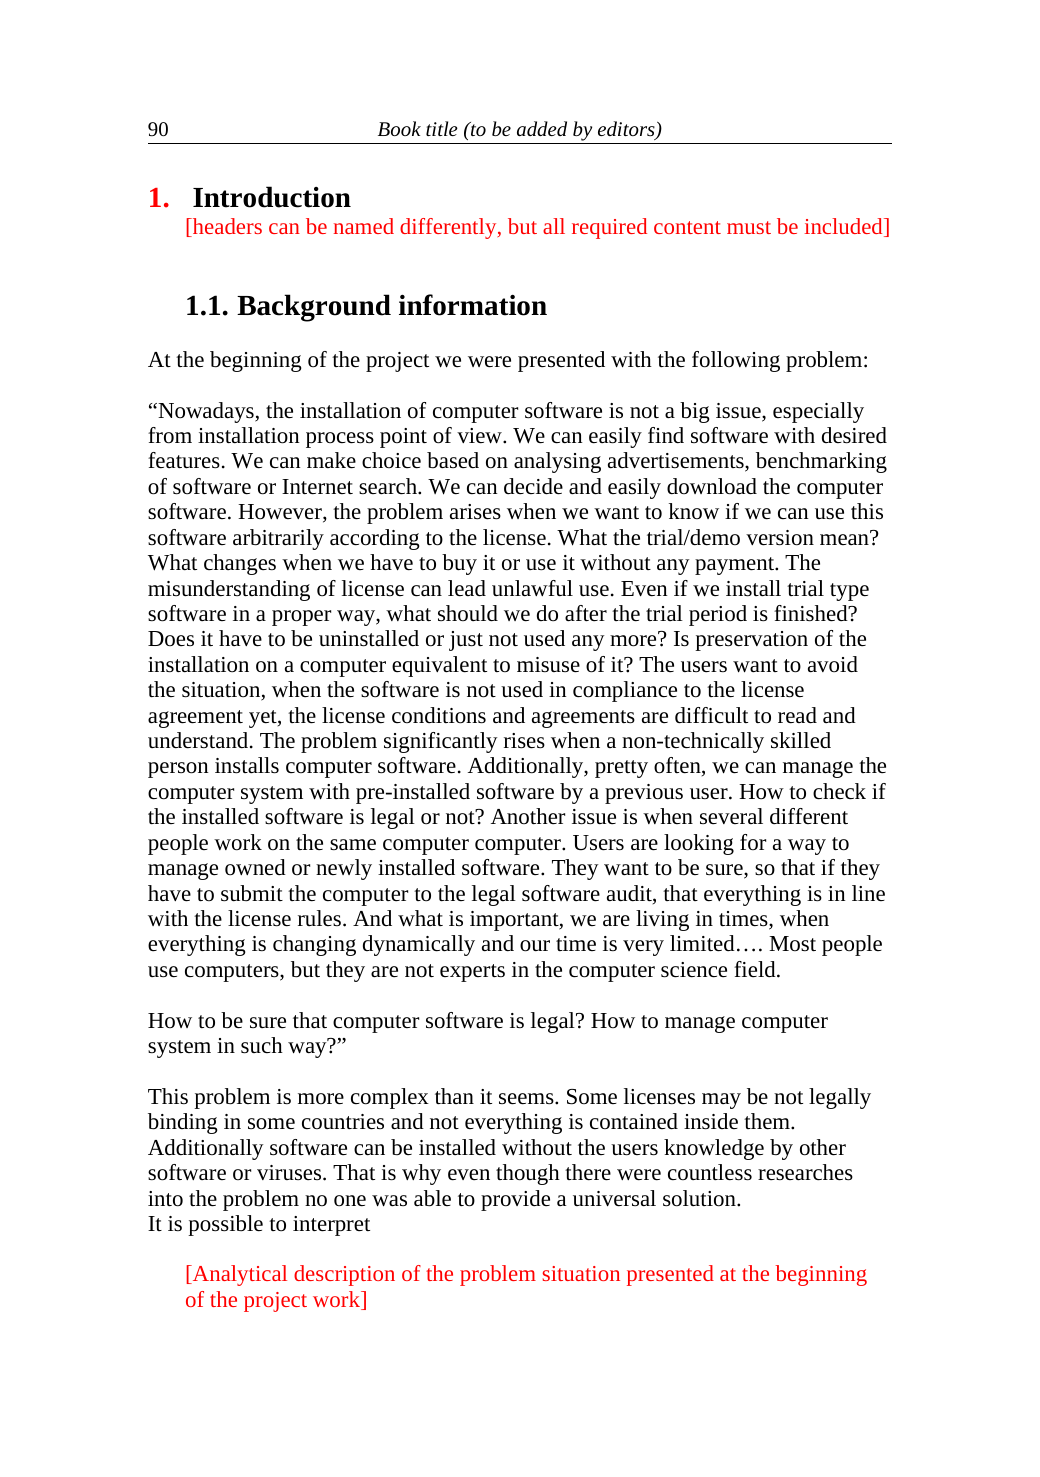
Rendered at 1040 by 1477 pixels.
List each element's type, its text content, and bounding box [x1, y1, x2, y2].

text It is possible to interpret [148, 1211, 892, 1236]
text At the beginning of the project we were presented with the following problem: [148, 347, 892, 372]
list Background information [185, 289, 892, 322]
text [Analytical description of the problem situation presented at the beginning of the project work] [185, 1261, 892, 1312]
text “Nowadays, the installation of computer software is not a big issue, especially from installation process point of view. We can easily find software with desired features. We can make choice based on analysing advertisements, benchmarking of software or Internet search. We can decide and easily download the computer software. However, the problem arises when we want to know if we can use this software arbitrarily according to the license. What the trial/demo version mean? What changes when we have to buy it or use it without any payment. The misunderstanding of license can lead unlawful use. Even if we install trial type software in a proper way, what should we do after the trial period is finished? Does it have to be uninstalled or just not used any more? Is preservation of the installation on a computer equivalent to misuse of it? The users want to avoid the situation, when the software is not used in compliance to the license agreement yet, the license conditions and agreements are difficult to read and understand. The problem significantly rises when a non-technically skilled person installs computer software. Additionally, pretty often, we can manage the computer system with pre-installed software by a previous user. How to check if the installed software is legal or not? Another issue is when several different people work on the same computer computer. Users are looking for a way to manage owned or newly installed software. They want to be sure, so that if they have to submit the computer to the legal software audit, that everything is in line with the license rules. And what is important, we are living in times, when everything is changing dynamically and our time is very limited…. Most people use computers, but they are not experts in the computer science field. How to be sure that computer software is legal? How to manage computer system in such way?” [148, 398, 892, 1058]
list Introduction [headers can be named differently, but all required content must be included] [148, 182, 892, 239]
text This problem is more complex than it seems. Some licenses may be not legally binding in some countries and not everything is contained inside them. Additionally software can be installed without the users knowledge by other software or viruses. That is why even though there were countless researches into the problem no one was able to provide a universal solution. [148, 1084, 892, 1211]
